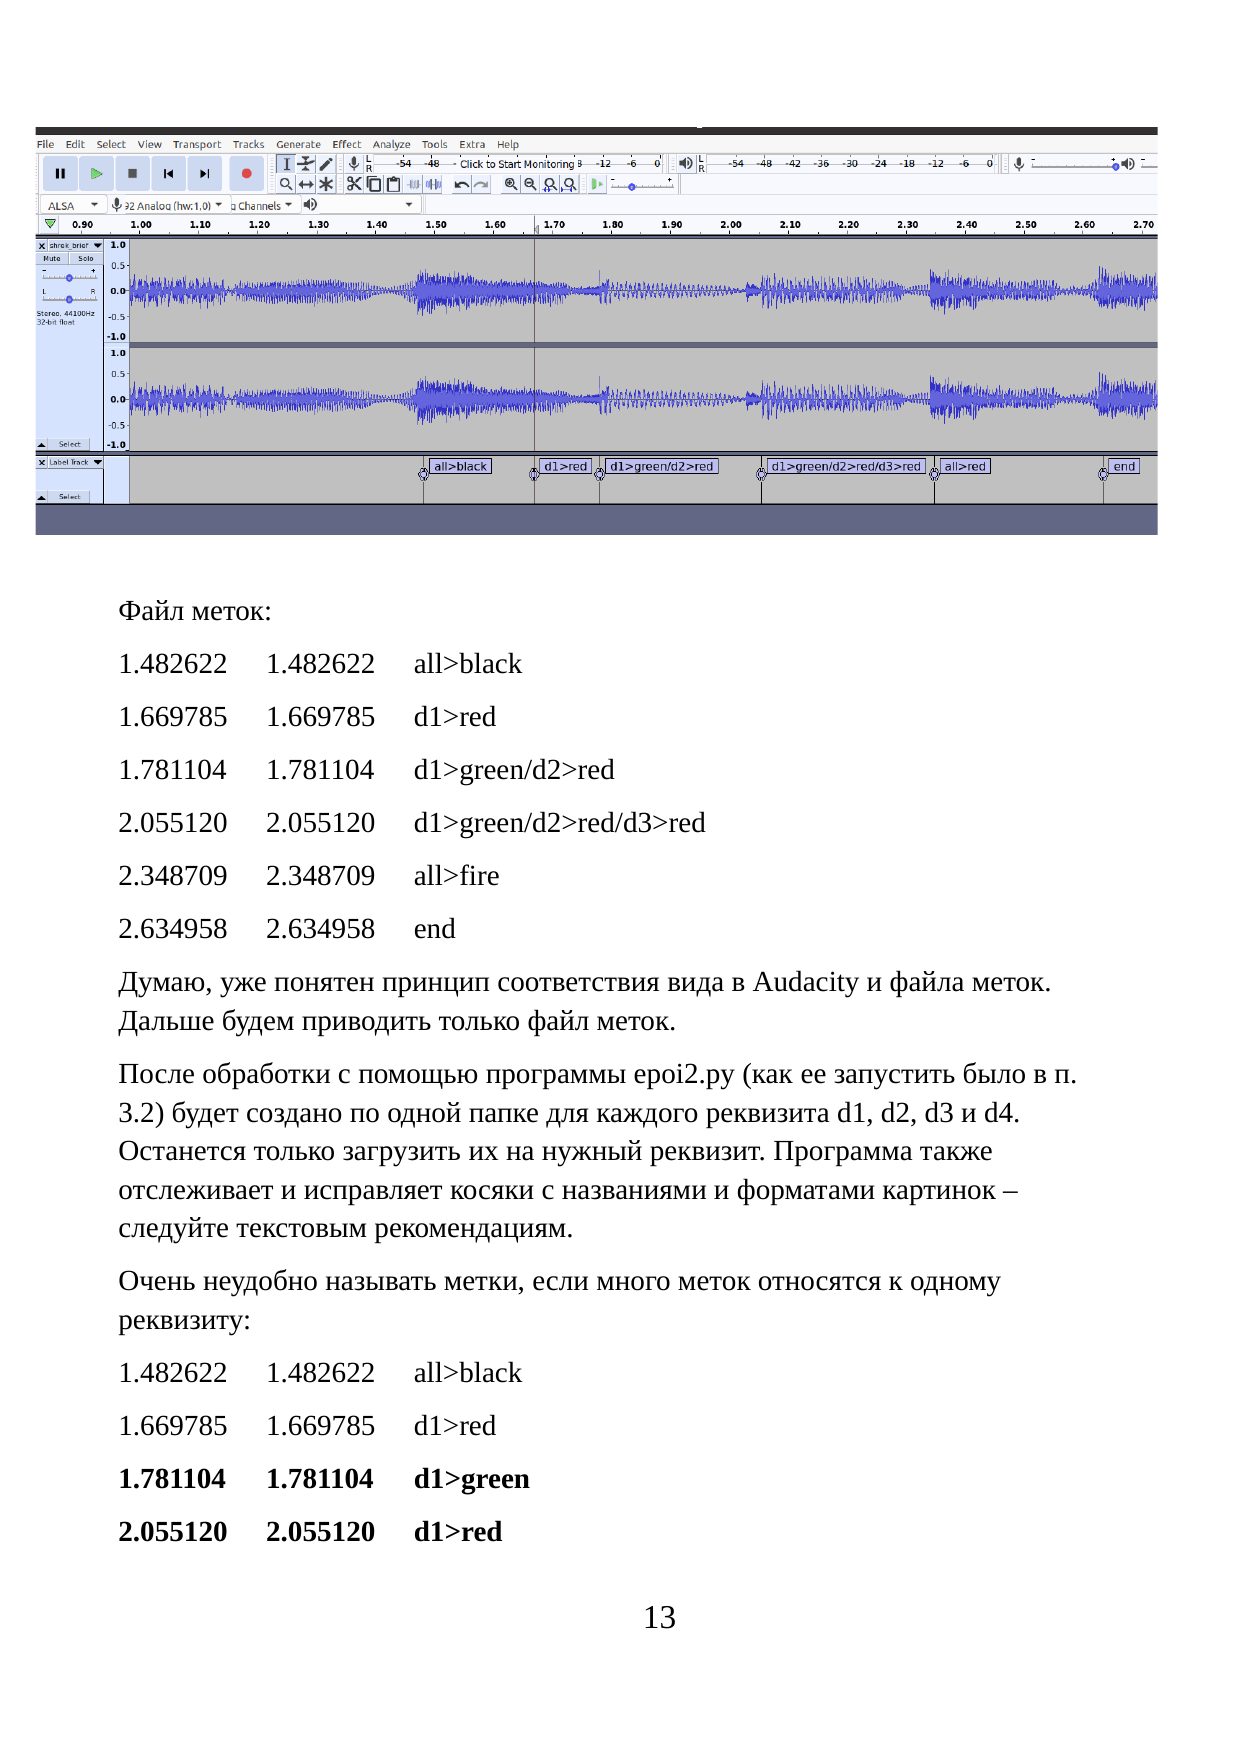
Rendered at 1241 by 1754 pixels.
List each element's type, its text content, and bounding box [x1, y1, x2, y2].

text 1.669785 1.669785 d1>red [118, 699, 1122, 732]
text 1.482622 1.482622 all>black [118, 1355, 1122, 1389]
text 1.482622 1.482622 all>black [118, 646, 1122, 679]
text 1.781104 1.781104 d1>green/d2>red [118, 752, 1122, 786]
text 2.634958 2.634958 end [118, 911, 1122, 945]
text Файл меток: [118, 593, 1122, 626]
text 2.055120 2.055120 d1>red [118, 1514, 1122, 1548]
text После обработки с помощью программы epoi2.py (как ее запустить было в п. 3.2) будет создано по одной папке для каждого реквизита d1, d2, d3 и d4. Останется только загрузить их на нужный реквизит. Программа также отслеживает и исправляет косяки с названиями и форматами картинок – следуйте текстовым рекомендациям. [118, 1056, 1122, 1244]
text Очень неудобно называть метки, если много меток относятся к одному реквизиту: [118, 1263, 1122, 1336]
text 2.348709 2.348709 all>fire [118, 858, 1122, 892]
text Думаю, уже понятен принцип соответствия вида в Audacity и файла меток. Дальше будем приводить только файл меток. [118, 964, 1122, 1037]
text 1.669785 1.669785 d1>red [118, 1408, 1122, 1442]
picture [35, 127, 1158, 535]
text 1.781104 1.781104 d1>green [118, 1461, 1122, 1495]
text 2.055120 2.055120 d1>green/d2>red/d3>red [118, 805, 1122, 839]
